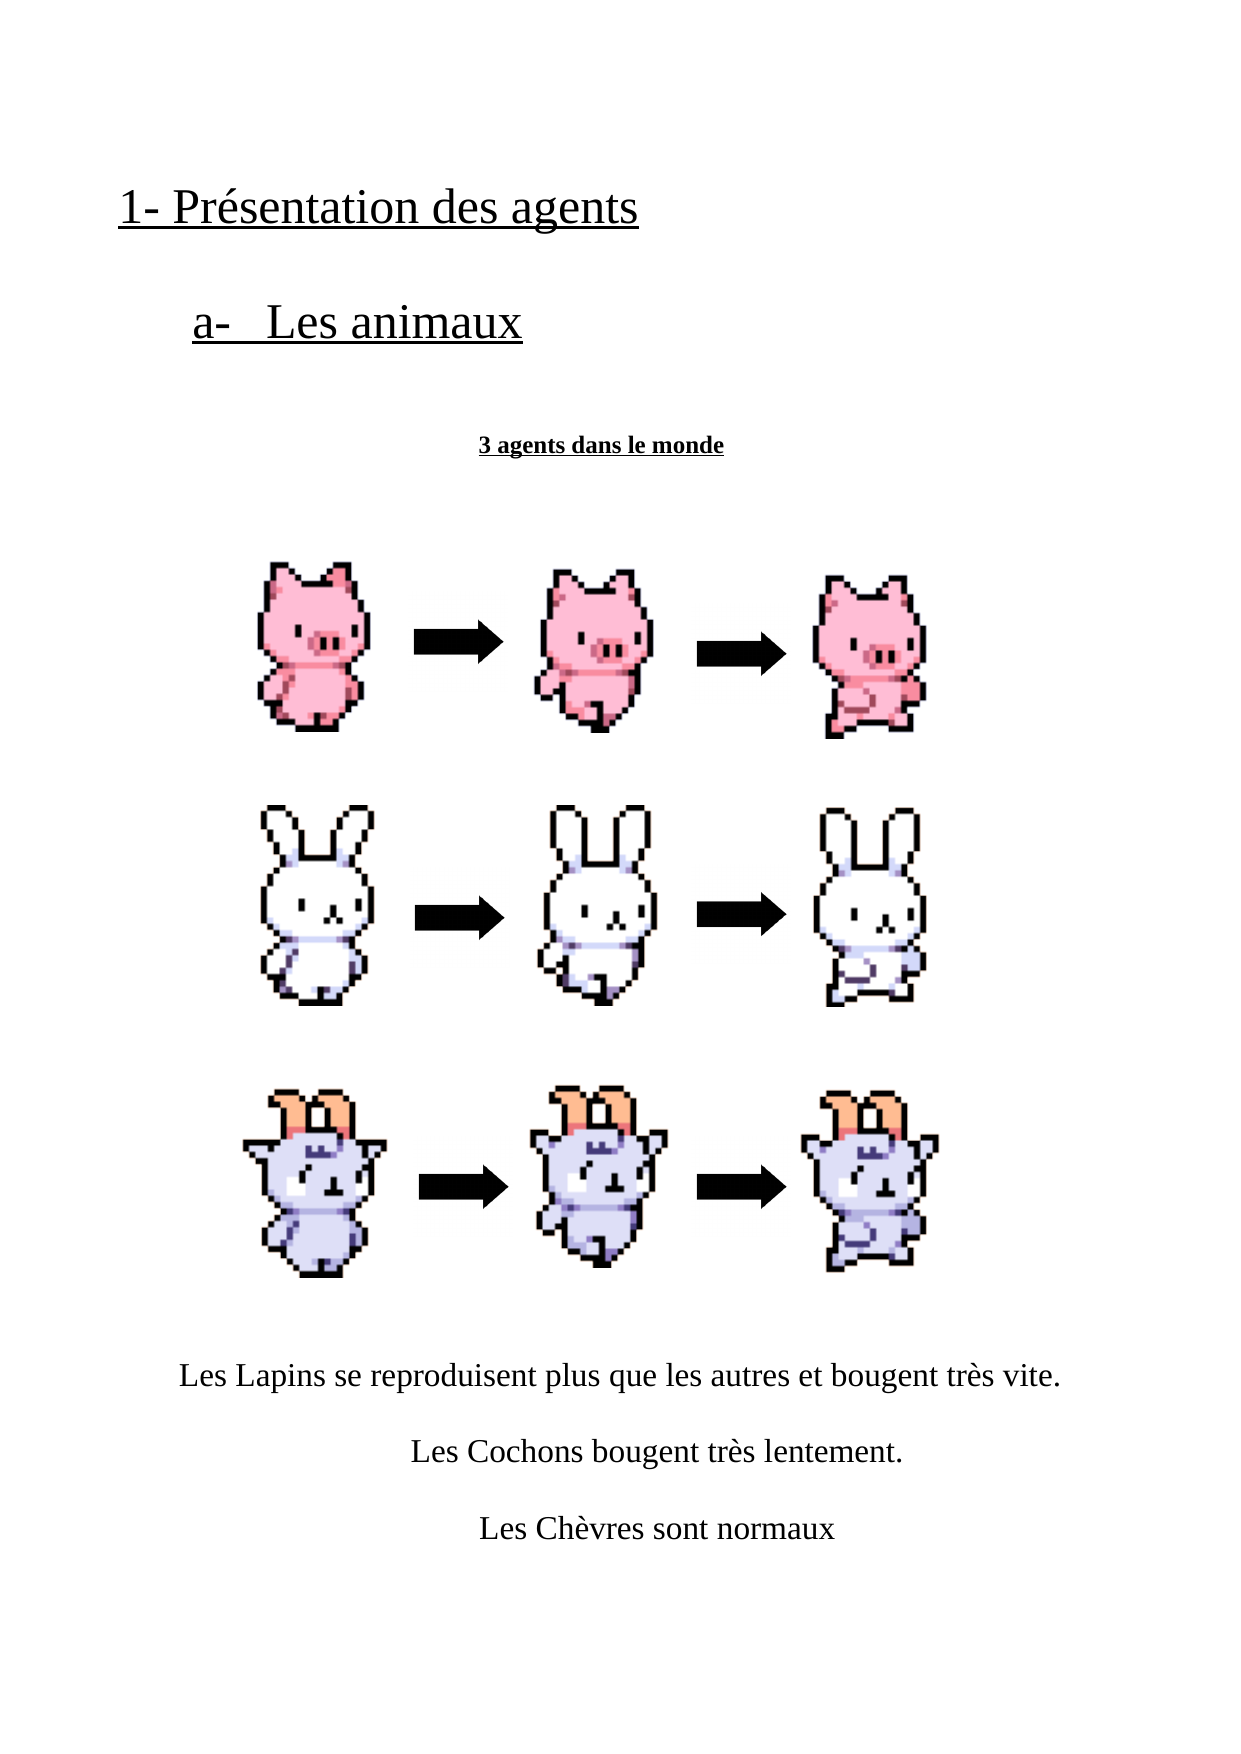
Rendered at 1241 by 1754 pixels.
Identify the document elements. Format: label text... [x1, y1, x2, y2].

picture [238, 805, 398, 1006]
picture [235, 531, 394, 732]
picture [408, 591, 508, 692]
text Les Cochons bougent très lentement. [118, 1432, 1122, 1470]
text 1- Présentation des agents [118, 176, 1122, 234]
picture [413, 1136, 514, 1237]
picture [691, 1074, 950, 1275]
picture [520, 1067, 679, 1268]
picture [691, 806, 950, 1007]
picture [237, 1077, 396, 1278]
text 3 agents dans le monde [118, 406, 1122, 464]
text a- Les animaux [118, 291, 1122, 349]
text Les Lapins se reproduisent plus que les autres et bougent très vite. [118, 1355, 1122, 1393]
picture [522, 805, 681, 1006]
picture [518, 533, 677, 733]
picture [410, 867, 510, 968]
picture [691, 538, 950, 739]
text Les Chèvres sont normaux [118, 1508, 1122, 1547]
